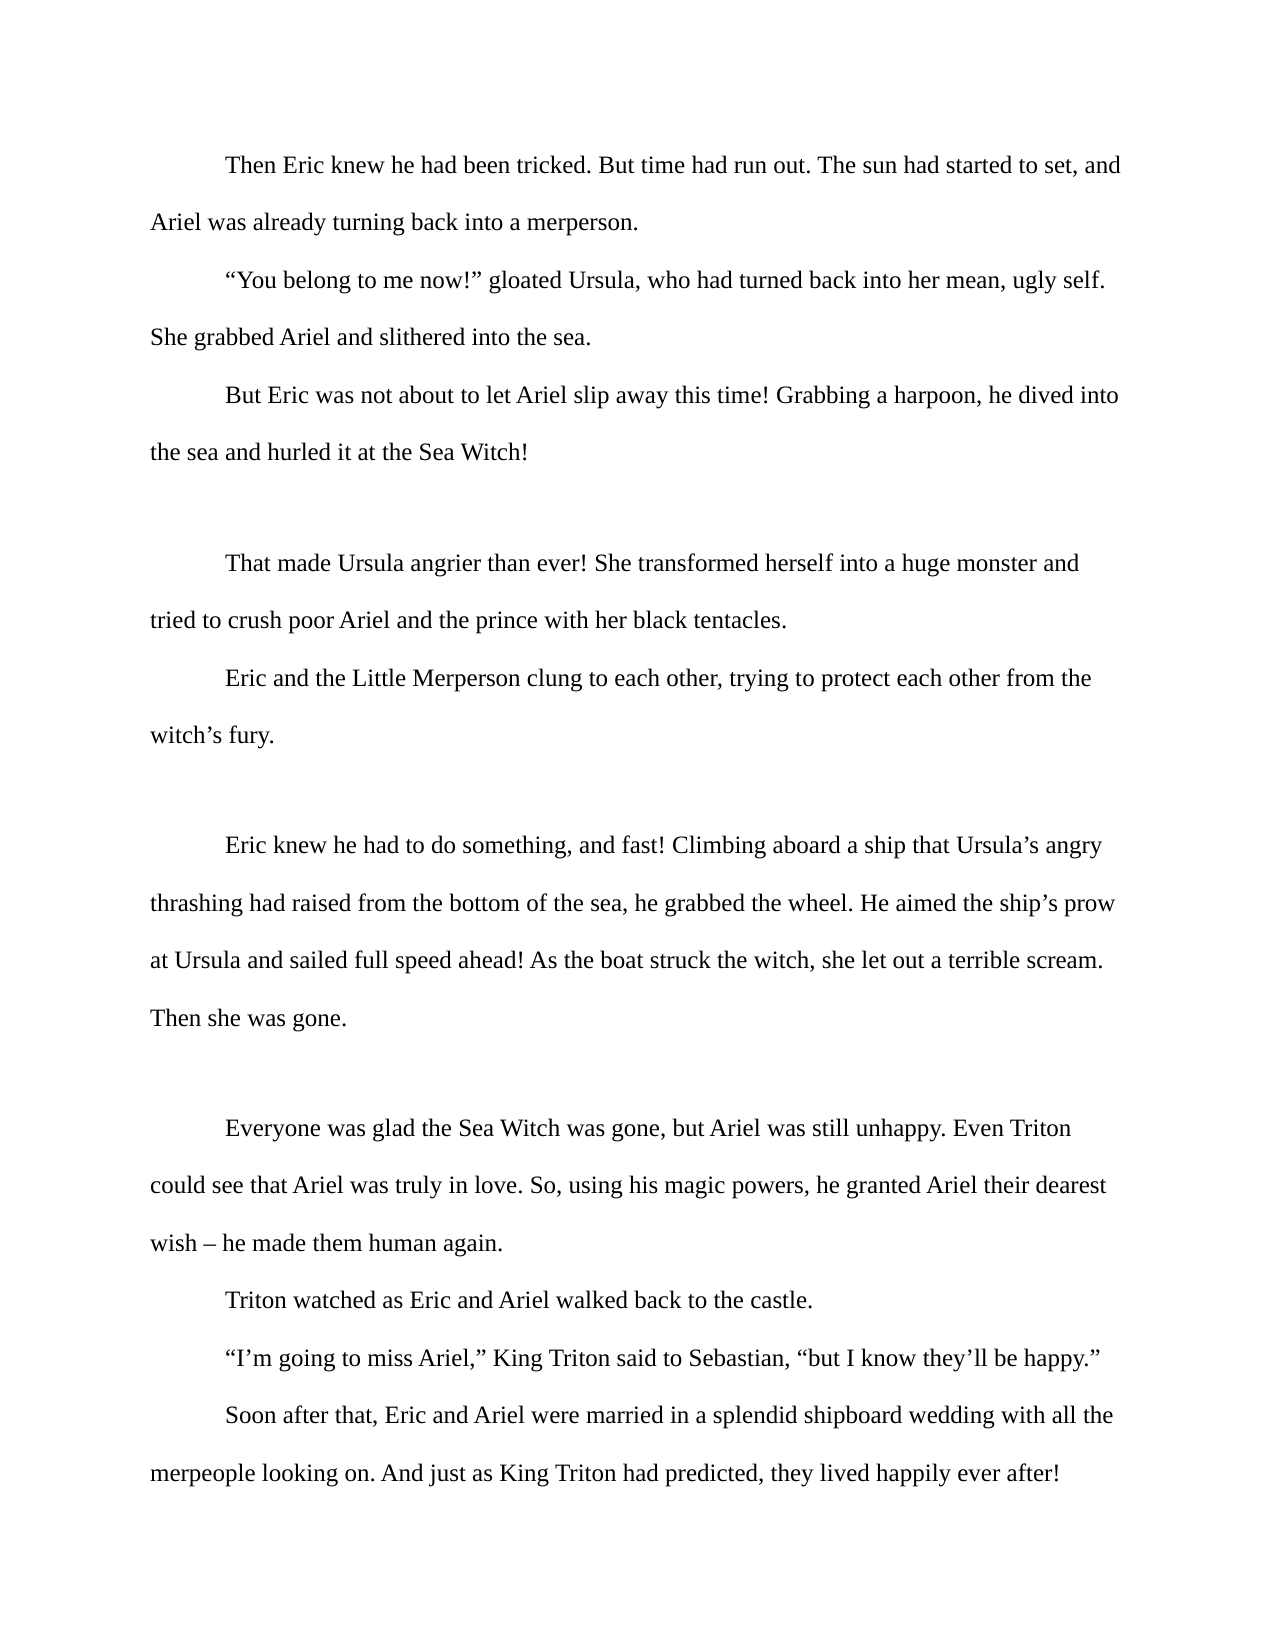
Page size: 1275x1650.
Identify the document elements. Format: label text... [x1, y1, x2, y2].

text Then Eric knew he had been tricked. But time had run out. The sun had started to set, and Ariel was already turning back into a merperson. [150, 150, 1125, 236]
text “I’m going to miss Ariel,” King Triton said to Sebastian, “but I know they’ll be happy.” [150, 1343, 1125, 1372]
text Everyone was glad the Sea Witch was gone, but Ariel was still unhappy. Even Triton could see that Ariel was truly in love. So, using his magic powers, he granted Ariel their dearest wish – he made them human again. [150, 1113, 1125, 1257]
text Eric knew he had to do something, and fast! Climbing aboard a ship that Ursula’s angry thrashing had raised from the bottom of the sea, he grabbed the wheel. He aimed the ship’s prow at Ursula and sailed full speed ahead! As the boat struck the witch, she let out a terrible scream. Then she was gone. [150, 830, 1125, 1032]
text Triton watched as Eric and Ariel walked back to the castle. [150, 1286, 1125, 1314]
text But Eric was not about to let Ariel slip away this time! Grabbing a harpoon, he dived into the sea and hurled it at the Sea Witch! [150, 380, 1125, 466]
text Soon after that, Eric and Ariel were married in a splendid shipboard wedding with all the merpeople looking on. And just as King Triton had predicted, they lived happily ever after! [150, 1401, 1125, 1487]
text “You belong to me now!” gloated Ursula, who had turned back into her mean, ugly self. She grabbed Ariel and slithered into the sea. [150, 265, 1125, 351]
text Eric and the Little Merperson clung to each other, trying to protect each other from the witch’s fury. [150, 663, 1125, 749]
text That made Ursula angrier than ever! She transformed herself into a huge monster and tried to crush poor Ariel and the prince with her black tentacles. [150, 548, 1125, 634]
